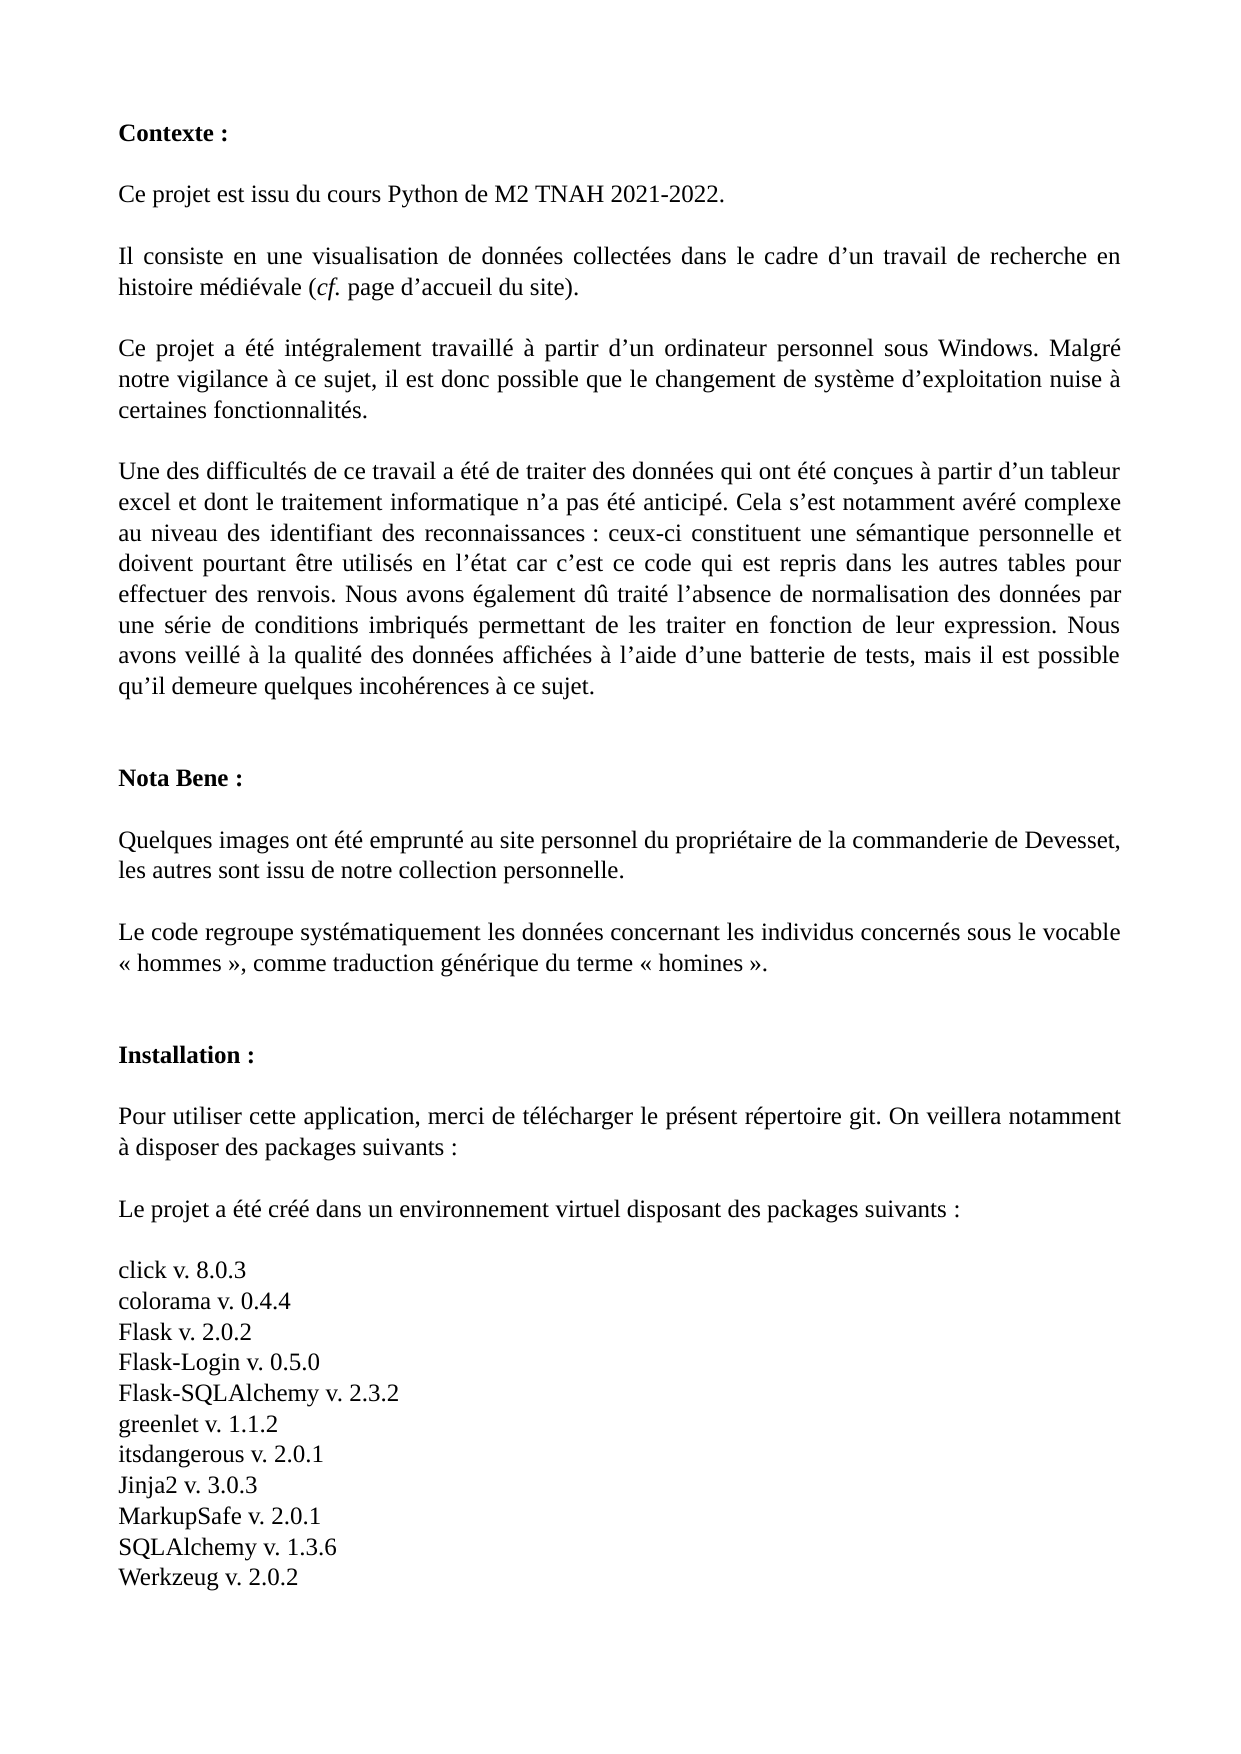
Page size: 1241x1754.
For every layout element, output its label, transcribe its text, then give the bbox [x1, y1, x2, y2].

text Contexte : [118, 118, 1122, 147]
text itsdangerous v. 2.0.1 [118, 1439, 1122, 1468]
text Le projet a été créé dans un environnement virtuel disposant des packages suivants : [118, 1194, 1122, 1222]
text colorama v. 0.4.4 [118, 1286, 1122, 1314]
text click v. 8.0.3 [118, 1255, 1122, 1284]
text Flask v. 2.0.2 [118, 1317, 1122, 1345]
text Pour utiliser cette application, merci de télécharger le présent répertoire git. On veillera notamment à disposer des packages suivants : [118, 1101, 1122, 1161]
text SQLAlchemy v. 1.3.6 [118, 1532, 1122, 1560]
text Werkzeug v. 2.0.2 [118, 1562, 1122, 1591]
text Le code regroupe systématiquement les données concernant les individus concernés sous le vocable « hommes », comme traduction générique du terme « homines ». [118, 917, 1122, 977]
text Ce projet a été intégralement travaillé à partir d’un ordinateur personnel sous Windows. Malgré notre vigilance à ce sujet, il est donc possible que le changement de système d’exploitation nuise à certaines fonctionnalités. [118, 333, 1122, 423]
text greenlet v. 1.1.2 [118, 1409, 1122, 1437]
text Nota Bene : [118, 763, 1122, 792]
text Installation : [118, 1040, 1122, 1069]
text MarkupSafe v. 2.0.1 [118, 1501, 1122, 1530]
text Flask-SQLAlchemy v. 2.3.2 [118, 1378, 1122, 1407]
text Il consiste en une visualisation de données collectées dans le cadre d’un travail de recherche en histoire médiévale (cf. page d’accueil du site). [118, 241, 1122, 301]
text Jinja2 v. 3.0.3 [118, 1470, 1122, 1499]
text Quelques images ont été emprunté au site personnel du propriétaire de la commanderie de Devesset, les autres sont issu de notre collection personnelle. [118, 825, 1122, 884]
text Ce projet est issu du cours Python de M2 TNAH 2021-2022. [118, 179, 1122, 208]
text Une des difficultés de ce travail a été de traiter des données qui ont été conçues à partir d’un tableur excel et dont le traitement informatique n’a pas été anticipé. Cela s’est notamment avéré complexe au niveau des identifiant des reconnaissances : ceux-ci constituent une sémantique personnelle et doivent pourtant être utilisés en l’état car c’est ce code qui est repris dans les autres tables pour effectuer des renvois. Nous avons également dû traité l’absence de normalisation des données par une série de conditions imbriqués permettant de les traiter en fonction de leur expression. Nous avons veillé à la qualité des données affichées à l’aide d’une batterie de tests, mais il est possible qu’il demeure quelques incohérences à ce sujet. [118, 456, 1122, 700]
text Flask-Login v. 0.5.0 [118, 1347, 1122, 1376]
